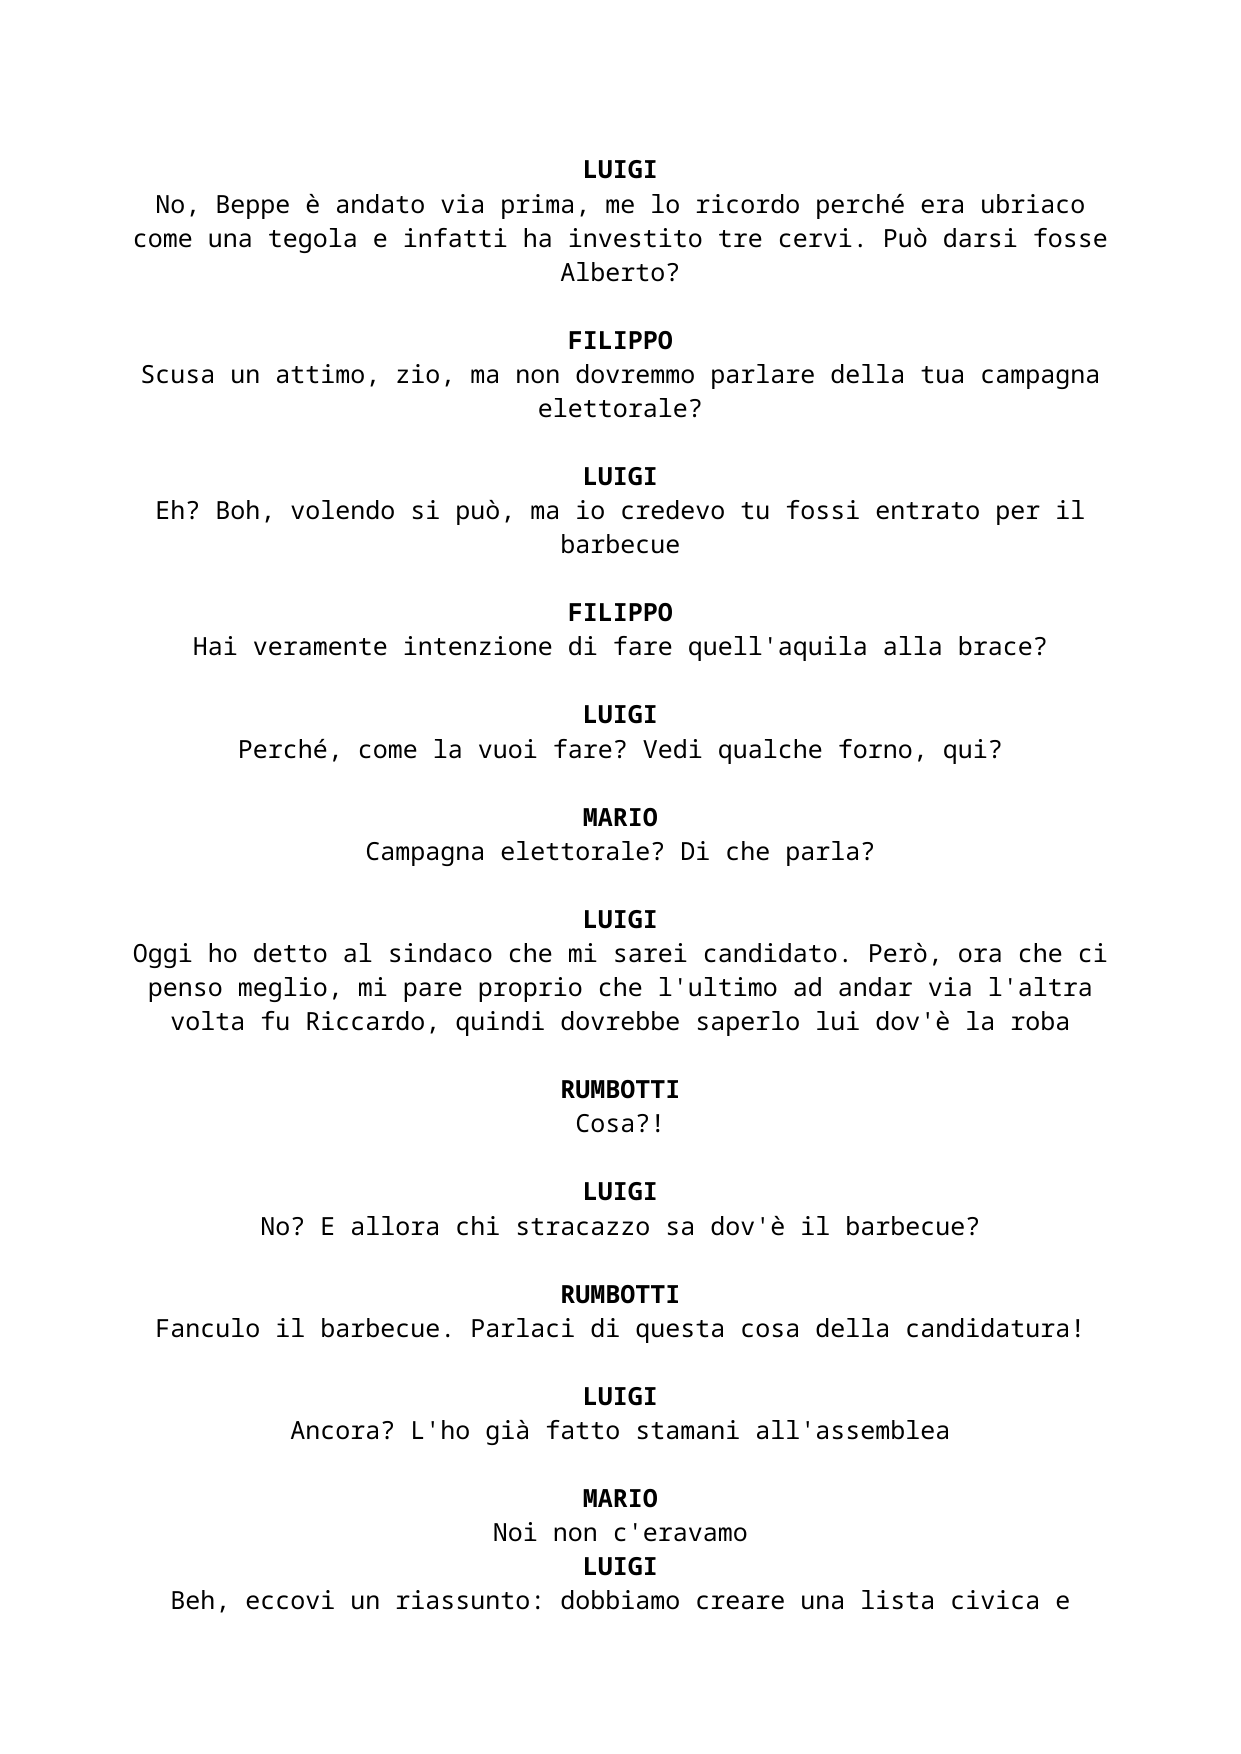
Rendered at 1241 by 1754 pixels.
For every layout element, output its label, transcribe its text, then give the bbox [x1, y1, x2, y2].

text MARIO [118, 1481, 1122, 1515]
text Oggi ho detto al sindaco che mi sarei candidato. Però, ora che ci penso meglio, mi pare proprio che l'ultimo ad andar via l'altra volta fu Riccardo, quindi dovrebbe saperlo lui dov'è la roba [118, 936, 1122, 1038]
text LUIGI [118, 1174, 1122, 1208]
text No? E allora chi stracazzo sa dov'è il barbecue? [118, 1208, 1122, 1242]
text Beh, eccovi un riassunto: dobbiamo creare una lista civica e [118, 1583, 1122, 1617]
text LUIGI [118, 697, 1122, 731]
text FILIPPO [118, 595, 1122, 629]
text Perché, come la vuoi fare? Vedi qualche forno, qui? [118, 731, 1122, 765]
text LUIGI [118, 902, 1122, 936]
text Fanculo il barbecue. Parlaci di questa cosa della candidatura! [118, 1310, 1122, 1344]
text RUMBOTTI [118, 1072, 1122, 1106]
text MARIO [118, 799, 1122, 833]
text Noi non c'eravamo [118, 1515, 1122, 1549]
text Hai veramente intenzione di fare quell'aquila alla brace? [118, 629, 1122, 663]
text Campagna elettorale? Di che parla? [118, 833, 1122, 867]
text No, Beppe è andato via prima, me lo ricordo perché era ubriaco come una tegola e infatti ha investito tre cervi. Può darsi fosse Alberto? [118, 186, 1122, 288]
text LUIGI [118, 152, 1122, 186]
text LUIGI [118, 1378, 1122, 1412]
text Eh? Boh, volendo si può, ma io credevo tu fossi entrato per il barbecue [118, 493, 1122, 561]
text LUIGI [118, 1549, 1122, 1583]
text Ancora? L'ho già fatto stamani all'assemblea [118, 1412, 1122, 1447]
text Scusa un attimo, zio, ma non dovremmo parlare della tua campagna elettorale? [118, 357, 1122, 425]
text FILIPPO [118, 322, 1122, 357]
text Cosa?! [118, 1106, 1122, 1140]
text RUMBOTTI [118, 1276, 1122, 1310]
text LUIGI [118, 459, 1122, 493]
